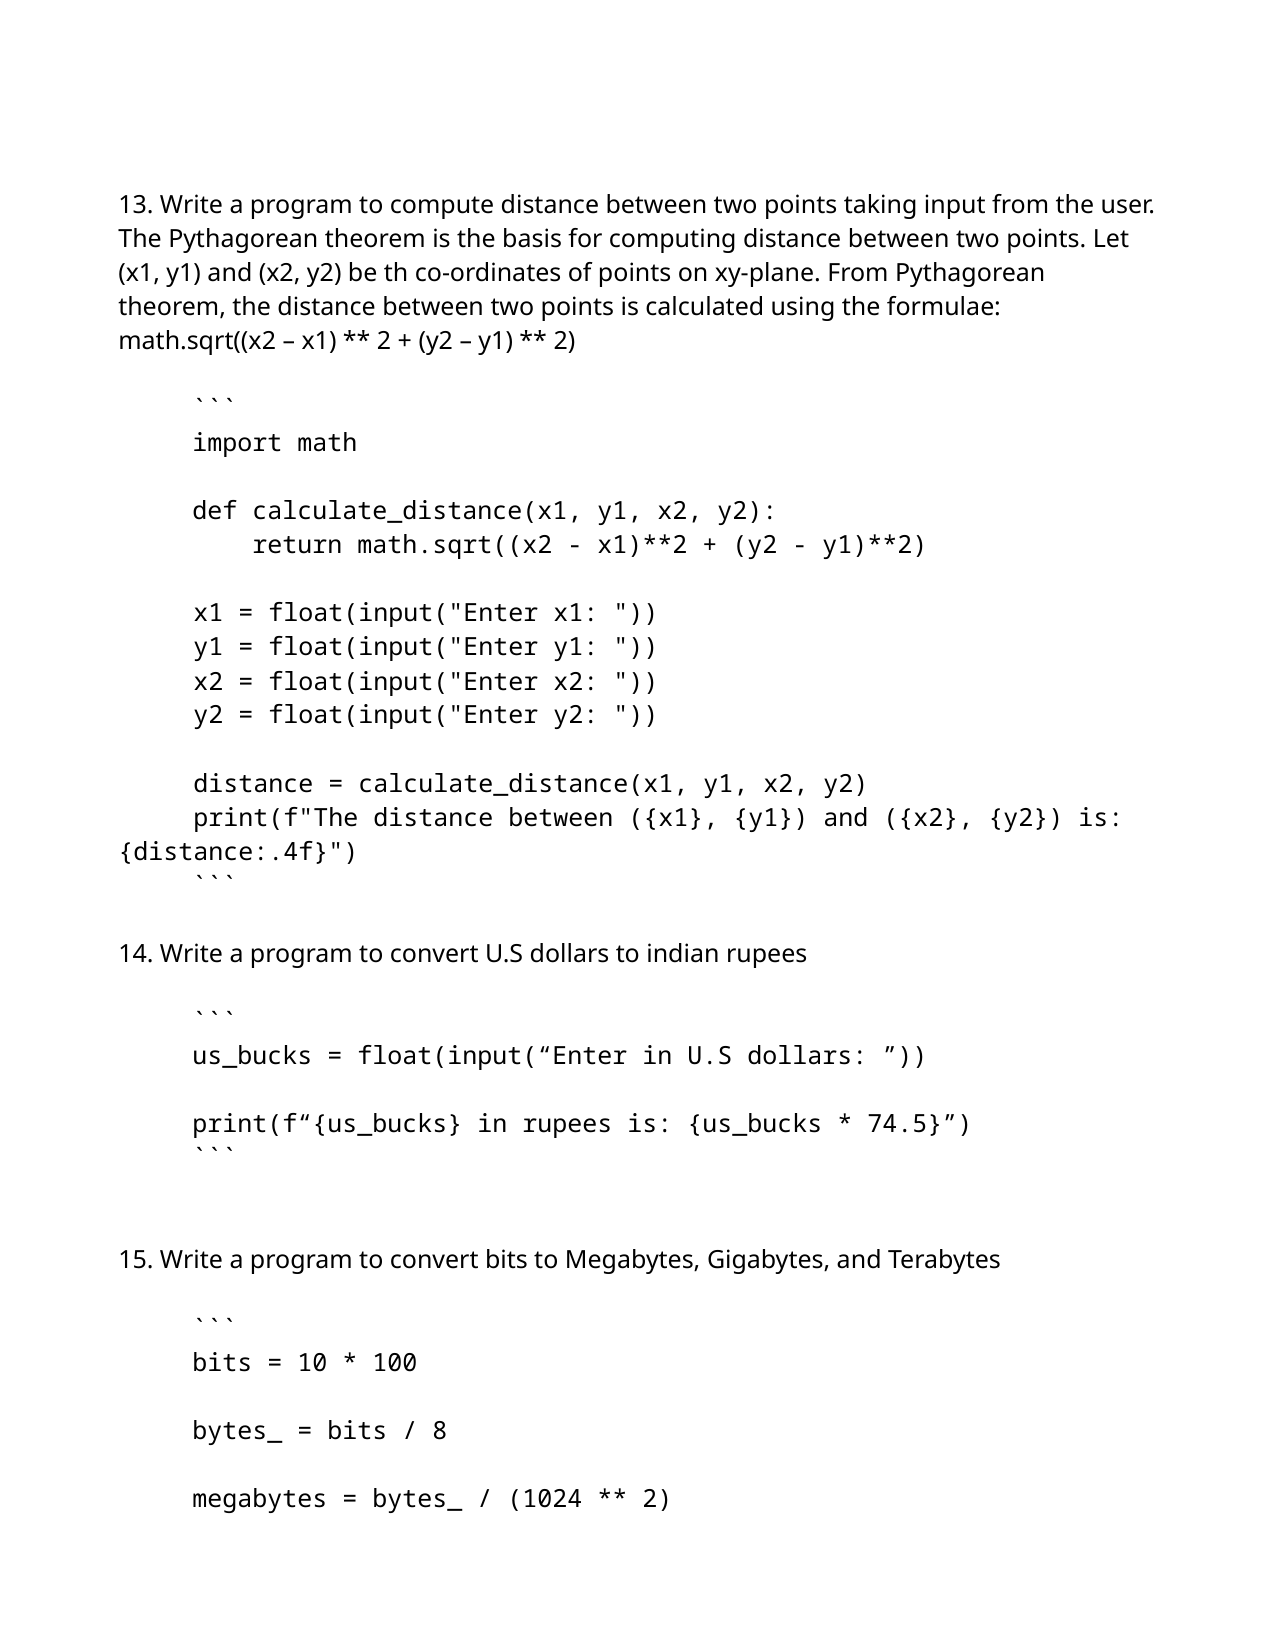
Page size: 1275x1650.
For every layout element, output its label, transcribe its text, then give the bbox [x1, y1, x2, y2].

text bits = 10 * 100 [118, 1344, 1157, 1378]
text ``` [118, 391, 1157, 425]
text y1 = float(input("Enter y1: ")) [118, 629, 1157, 663]
text def calculate_distance(x1, y1, x2, y2): [118, 493, 1157, 527]
text ``` [118, 1140, 1157, 1174]
text bytes_ = bits / 8 [118, 1412, 1157, 1447]
text ``` [118, 867, 1157, 902]
text x1 = float(input("Enter x1: ")) [118, 595, 1157, 629]
text print(f“{us_bucks} in rupees is: {us_bucks * 74.5}”) [118, 1106, 1157, 1140]
text x2 = float(input("Enter x2: ")) [118, 663, 1157, 697]
text 13. Write a program to compute distance between two points taking input from the user. The Pythagorean theorem is the basis for computing distance between two points. Let (x1, y1) and (x2, y2) be th co-ordinates of points on xy-plane. From Pythagorean theorem, the distance between two points is calculated using the formulae: math.sqrt((x2 – x1) ** 2 + (y2 – y1) ** 2) [118, 186, 1157, 357]
text 14. Write a program to convert U.S dollars to indian rupees [118, 936, 1157, 970]
text y2 = float(input("Enter y2: ")) [118, 697, 1157, 731]
text return math.sqrt((x2 - x1)**2 + (y2 - y1)**2) [118, 527, 1157, 561]
text distance = calculate_distance(x1, y1, x2, y2) [118, 765, 1157, 799]
text import math [118, 425, 1157, 459]
text us_bucks = float(input(“Enter in U.S dollars: ”)) [118, 1038, 1157, 1072]
text print(f"The distance between ({x1}, {y1}) and ({x2}, {y2}) is: {distance:.4f}") [118, 799, 1157, 867]
text megabytes = bytes_ / (1024 ** 2) [118, 1481, 1157, 1515]
text ``` [118, 1004, 1157, 1038]
text ``` [118, 1310, 1157, 1344]
text 15. Write a program to convert bits to Megabytes, Gigabytes, and Terabytes [118, 1242, 1157, 1276]
